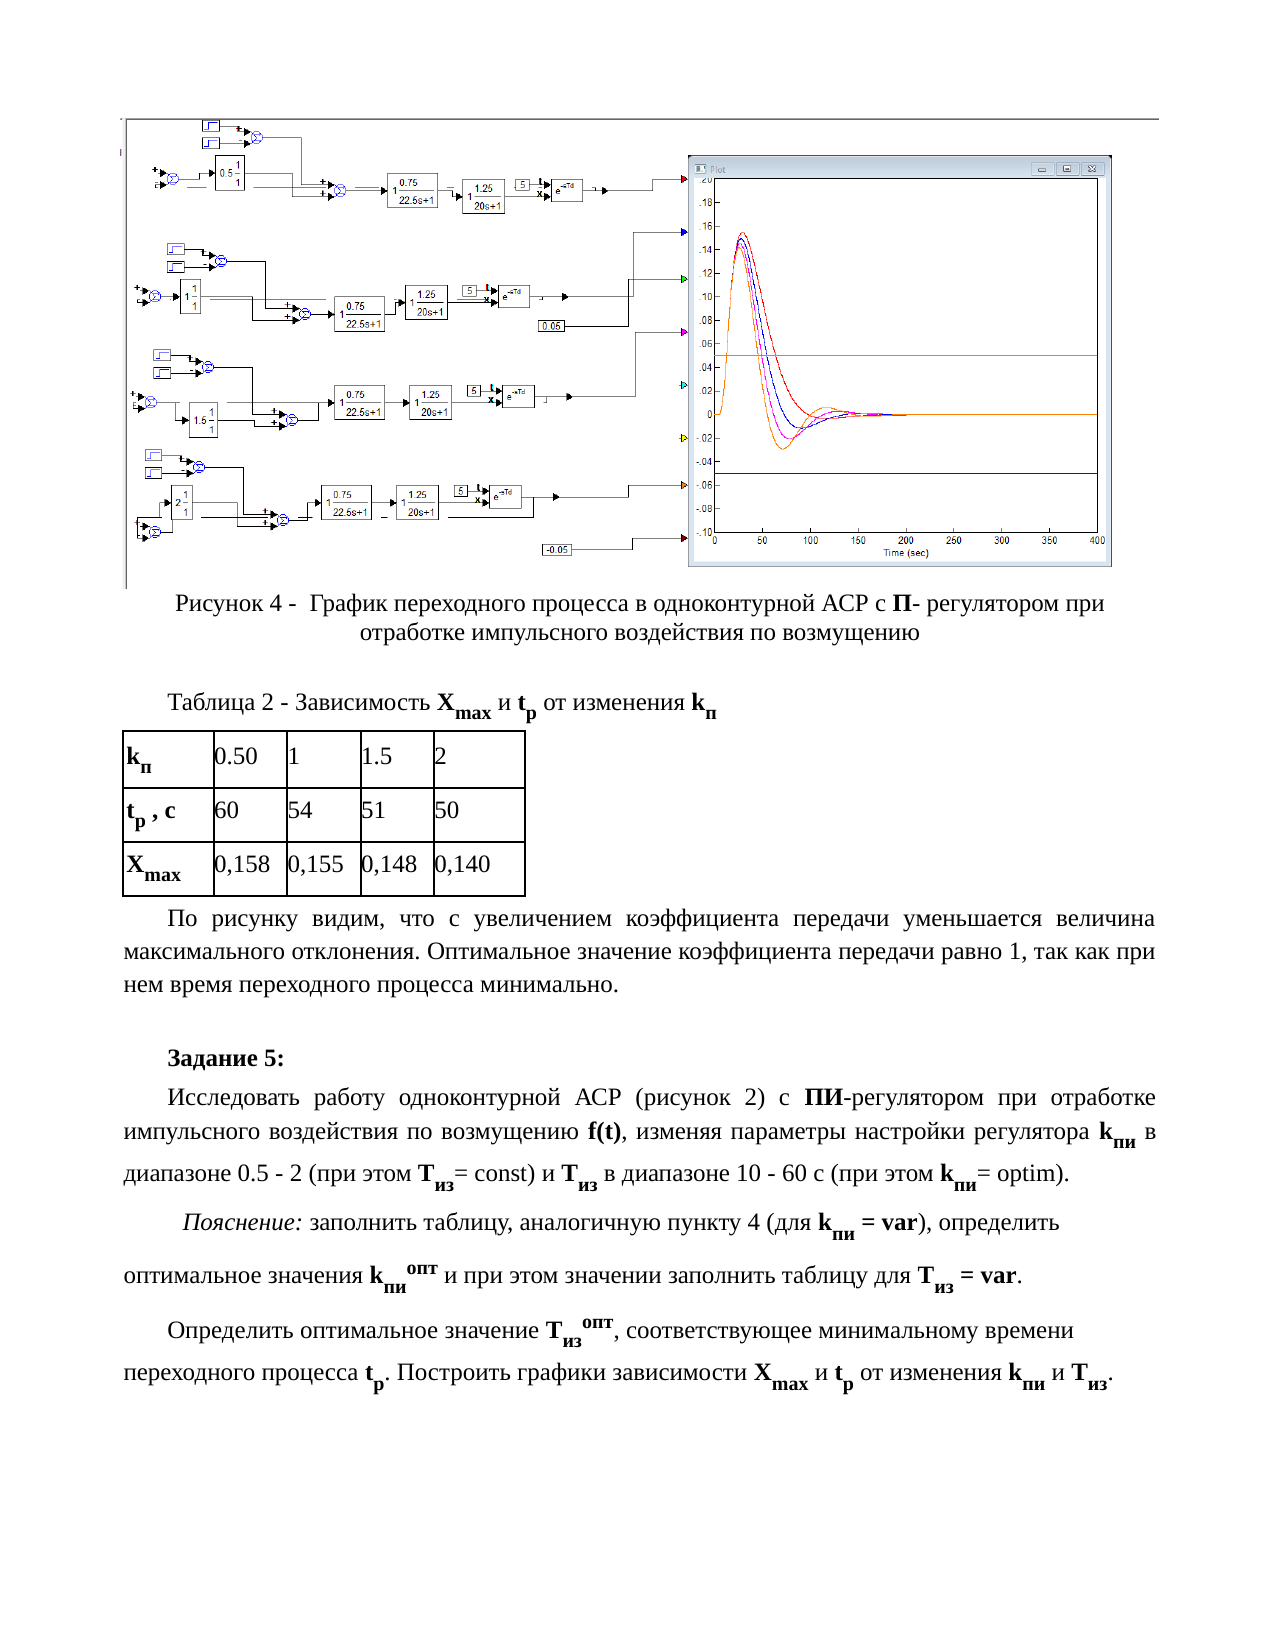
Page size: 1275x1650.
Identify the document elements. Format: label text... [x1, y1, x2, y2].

table_cell 0,148 [362, 843, 433, 895]
table_header kп [124, 732, 213, 787]
table_cell 0,155 [288, 843, 360, 895]
table_cell tр , с [124, 789, 213, 841]
table_cell 54 [288, 789, 360, 841]
table_cell 60 [215, 789, 286, 841]
table_header 1 [288, 732, 360, 787]
table_header 1.5 [362, 732, 433, 787]
text Задание 5: [123, 1043, 1156, 1071]
text Определить оптимальное значение Tизопт, соответствующее минимальному времени переходного процесса tр. Построить графики зависимости Xmax и tр от изменения kпи и Tиз. [123, 1310, 1156, 1395]
picture [120, 118, 1159, 589]
text Таблица 2 - Зависимость Xmax и tр от изменения kп [123, 687, 1156, 724]
table_cell 50 [435, 789, 524, 841]
text Рисунок 4 - График переходного процесса в одноконтурной АСР с П- регулятором при отработке импульсного воздействия по возмущению [123, 589, 1156, 646]
table_header 2 [435, 732, 524, 787]
text По рисунку видим, что с увеличением коэффициента передачи уменьшается величина максимального отклонения. Оптимальное значение коэффициента передачи равно 1, так как при нем время переходного процесса минимально. [123, 903, 1156, 998]
text оптимальное значения kпиопт и при этом значении заполнить таблицу для Tиз = var. [123, 1256, 1156, 1298]
table_cell 0,140 [435, 843, 524, 895]
table_cell 51 [362, 789, 433, 841]
text Исследовать работу одноконтурной АСР (рисунок 2) с ПИ-регулятором при отработке импульсного воздействия по возмущению f(t), изменяя параметры настройки регулятора kпи в диапазоне 0.5 - 2 (при этом Tиз= const) и Tиз в диапазоне 10 - 60 с (при этом kпи= optim). [123, 1082, 1156, 1196]
text Пояснение: заполнить таблицу, аналогичную пункту 4 (для kпи = var), определить [123, 1207, 1156, 1244]
table_cell 0,158 [215, 843, 286, 895]
table_cell Xmax [124, 843, 213, 895]
table_header 0.50 [215, 732, 286, 787]
